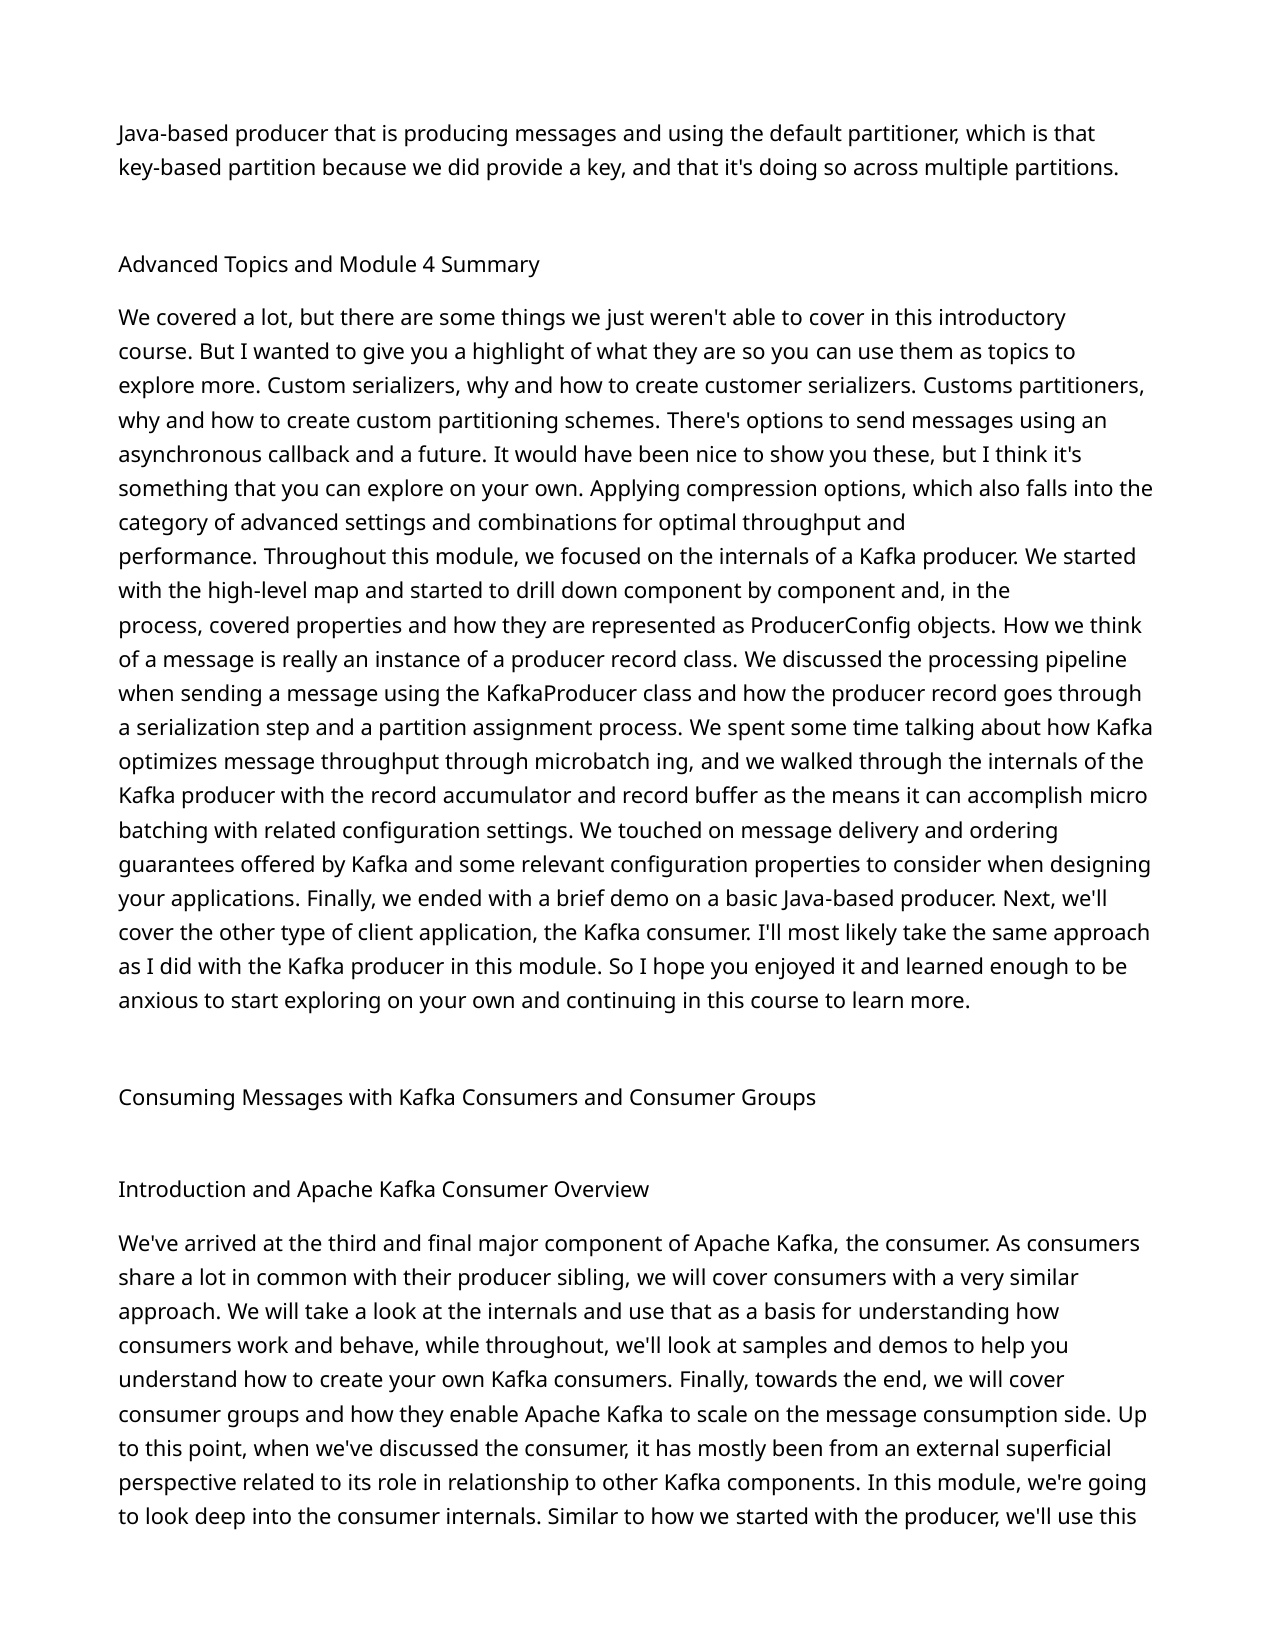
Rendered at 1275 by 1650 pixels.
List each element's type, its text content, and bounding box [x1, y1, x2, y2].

subtitle Advanced Topics and Module 4 Summary [118, 249, 1157, 279]
subtitle Consuming Messages with Kafka Consumers and Consumer Groups [118, 1082, 1157, 1112]
subtitle Introduction and Apache Kafka Consumer Overview [118, 1174, 1157, 1204]
text Java‑based producer that is producing messages and using the default partitioner, which is that key‑based partition because we did provide a key, and that it's doing so across multiple partitions. [118, 118, 1157, 182]
text We covered a lot, but there are some things we just weren't able to cover in this introductory course. But I wanted to give you a highlight of what they are so you can use them as topics to explore more. Custom serializers, why and how to create customer serializers. Customs partitioners, why and how to create custom partitioning schemes. There's options to send messages using an asynchronous callback and a future. It would have been nice to show you these, but I think it's something that you can explore on your own. Applying compression options, which also falls into the category of advanced settings and combinations for optimal throughput and performance. Throughout this module, we focused on the internals of a Kafka producer. We started with the high‑level map and started to drill down component by component and, in the process, covered properties and how they are represented as ProducerConfig objects. How we think of a message is really an instance of a producer record class. We discussed the processing pipeline when sending a message using the KafkaProducer class and how the producer record goes through a serialization step and a partition assignment process. We spent some time talking about how Kafka optimizes message throughput through microbatch ing, and we walked through the internals of the Kafka producer with the record accumulator and record buffer as the means it can accomplish micro batching with related configuration settings. We touched on message delivery and ordering guarantees offered by Kafka and some relevant configuration properties to consider when designing your applications. Finally, we ended with a brief demo on a basic Java‑based producer. Next, we'll cover the other type of client application, the Kafka consumer. I'll most likely take the same approach as I did with the Kafka producer in this module. So I hope you enjoyed it and learned enough to be anxious to start exploring on your own and continuing in this course to learn more. [118, 302, 1157, 1015]
text We've arrived at the third and final major component of Apache Kafka, the consumer. As consumers share a lot in common with their producer sibling, we will cover consumers with a very similar approach. We will take a look at the internals and use that as a basis for understanding how consumers work and behave, while throughout, we'll look at samples and demos to help you understand how to create your own Kafka consumers. Finally, towards the end, we will cover consumer groups and how they enable Apache Kafka to scale on the message consumption side. Up to this point, when we've discussed the consumer, it has mostly been from an external superficial perspective related to its role in relationship to other Kafka components. In this module, we're going to look deep into the consumer internals. Similar to how we started with the producer, we'll use this [118, 1228, 1157, 1531]
